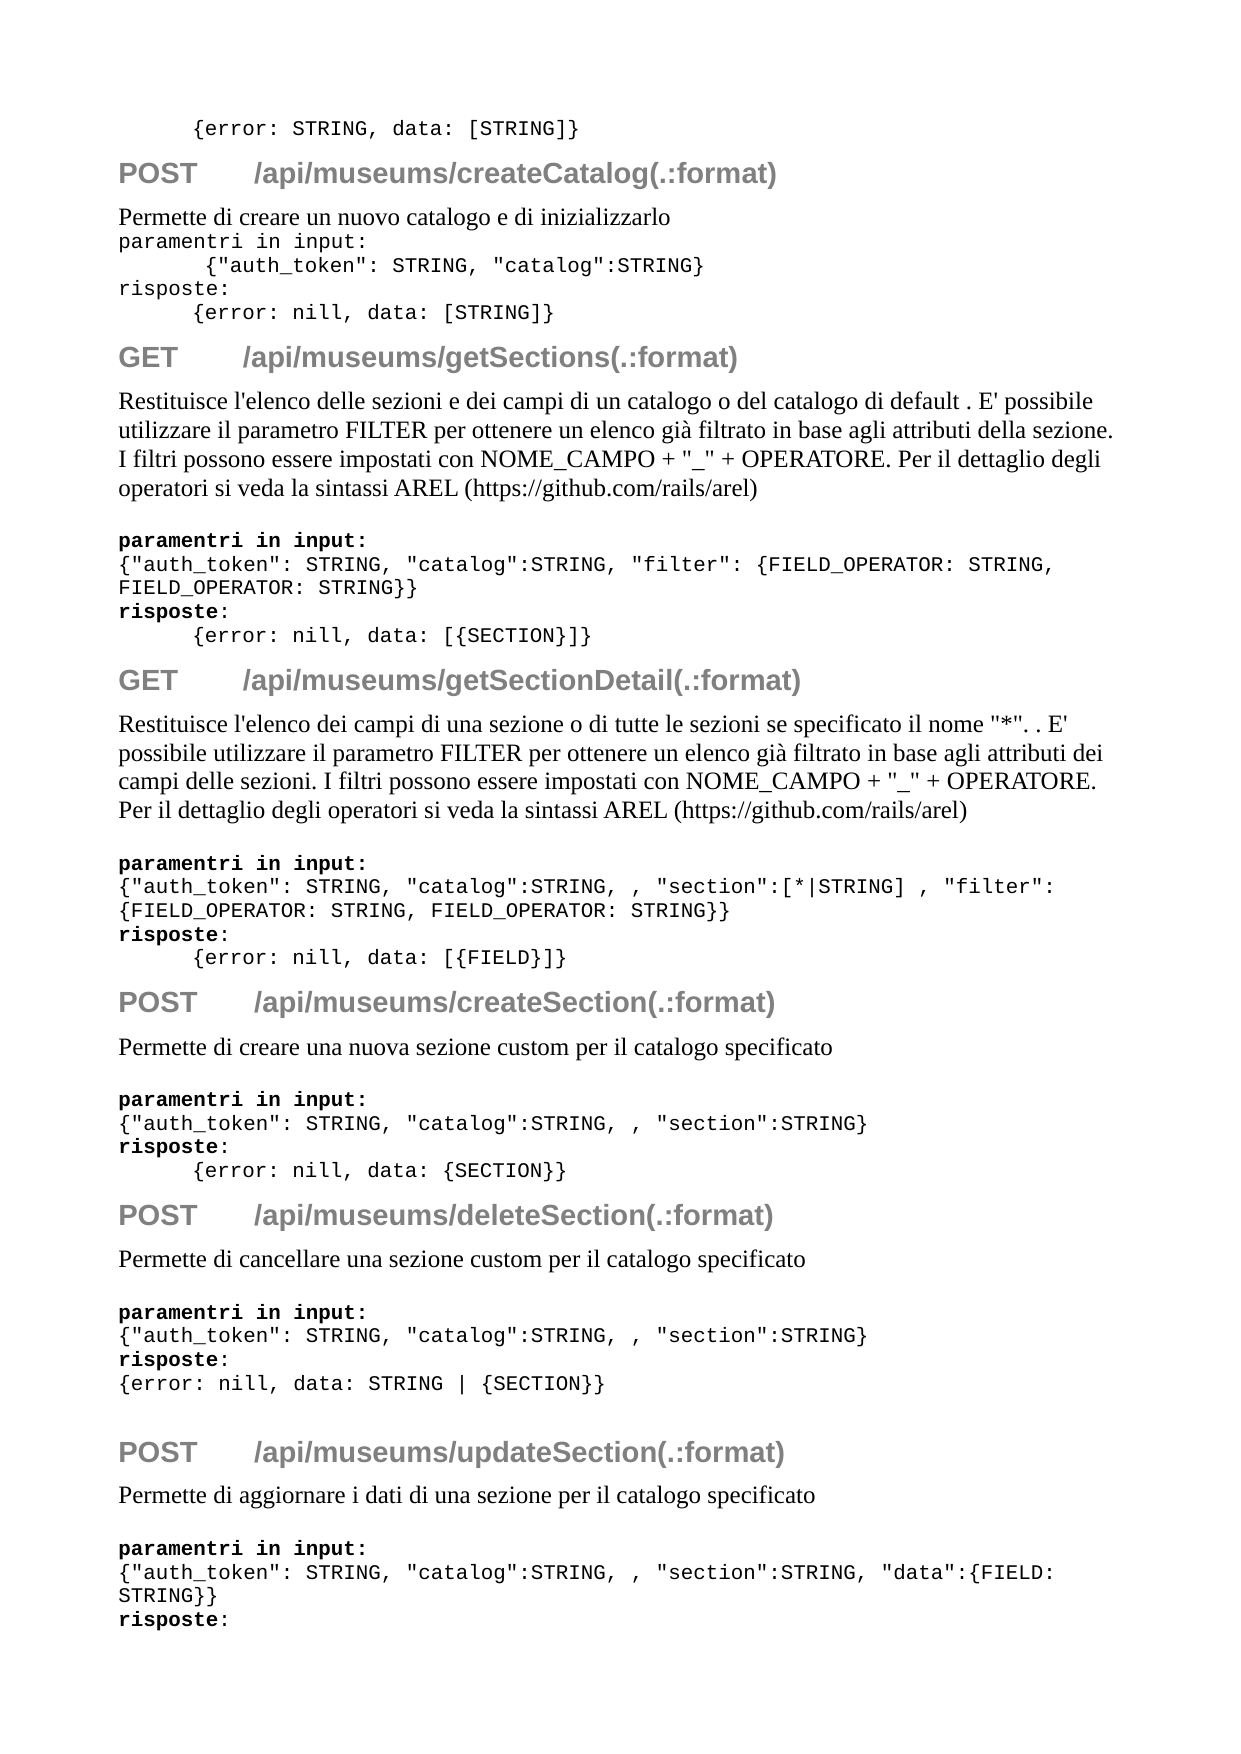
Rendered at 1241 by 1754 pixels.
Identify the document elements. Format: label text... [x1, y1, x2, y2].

text Restituisce l'elenco dei campi di una sezione o di tutte le sezioni se specificato il nome "*". . E' possibile utilizzare il parametro FILTER per ottenere un elenco già filtrato in base agli attributi dei campi delle sezioni. I filtri possono essere impostati con NOME_CAMPO + "_" + OPERATORE. Per il dettaglio degli operatori si veda la sintassi AREL (https://github.com/rails/arel) [118, 709, 1122, 824]
text {"auth_token": STRING, "catalog":STRING, , "section":STRING, "data":{FIELD: STRING}} [118, 1562, 1122, 1609]
text paramentri in input: [118, 1089, 1122, 1113]
text Permette di aggiornare i dati di una sezione per il catalogo specificato [118, 1481, 1122, 1509]
text paramentri in input: [118, 853, 1122, 876]
text risposte: [118, 1609, 1122, 1633]
text paramentri in input: [118, 1302, 1122, 1325]
text risposte: [118, 1349, 1122, 1373]
text risposte: [118, 601, 1122, 625]
text Permette di cancellare una sezione custom per il catalogo specificato [118, 1244, 1122, 1273]
text {"auth_token": STRING, "catalog":STRING, , "section":[*|STRING] , "filter": {FIELD_OPERATOR: STRING, FIELD_OPERATOR: STRING}} [118, 876, 1122, 924]
text {error: nill, data: {SECTION}} [118, 1160, 1122, 1184]
text {error: nill, data: [{FIELD}]} [118, 947, 1122, 971]
text paramentri in input: [118, 231, 1122, 255]
text risposte: [118, 1136, 1122, 1160]
text {error: nill, data: [STRING]} [118, 302, 1122, 326]
subtitle GET /api/museums/getSectionDetail(.:format) [118, 663, 1122, 696]
text paramentri in input: [118, 530, 1122, 554]
text {"auth_token": STRING, "catalog":STRING, , "section":STRING} [118, 1113, 1122, 1136]
text risposte: [118, 278, 1122, 302]
text {error: STRING, data: [STRING]} [118, 118, 1122, 142]
text paramentri in input: [118, 1538, 1122, 1562]
text {"auth_token": STRING, "catalog":STRING, "filter": {FIELD_OPERATOR: STRING, FIELD_OPERATOR: STRING}} [118, 554, 1122, 601]
subtitle POST /api/museums/deleteSection(.:format) [118, 1198, 1122, 1232]
subtitle POST /api/museums/createSection(.:format) [118, 986, 1122, 1019]
text risposte: [118, 924, 1122, 947]
text {error: nill, data: [{SECTION}]} [118, 625, 1122, 648]
text {"auth_token": STRING, "catalog":STRING} [118, 255, 1122, 278]
subtitle POST /api/museums/createCatalog(.:format) [118, 156, 1122, 190]
subtitle POST /api/museums/updateSection(.:format) [118, 1434, 1122, 1468]
text Permette di creare un nuovo catalogo e di inizializzarlo [118, 202, 1122, 231]
text Restituisce l'elenco delle sezioni e dei campi di un catalogo o del catalogo di default . E' possibile utilizzare il parametro FILTER per ottenere un elenco già filtrato in base agli attributi della sezione. I filtri possono essere impostati con NOME_CAMPO + "_" + OPERATORE. Per il dettaglio degli operatori si veda la sintassi AREL (https://github.com/rails/arel) [118, 386, 1122, 501]
subtitle GET /api/museums/getSections(.:format) [118, 340, 1122, 374]
text Permette di creare una nuova sezione custom per il catalogo specificato [118, 1032, 1122, 1060]
text {"auth_token": STRING, "catalog":STRING, , "section":STRING} [118, 1325, 1122, 1349]
text {error: nill, data: STRING | {SECTION}} [118, 1373, 1122, 1396]
